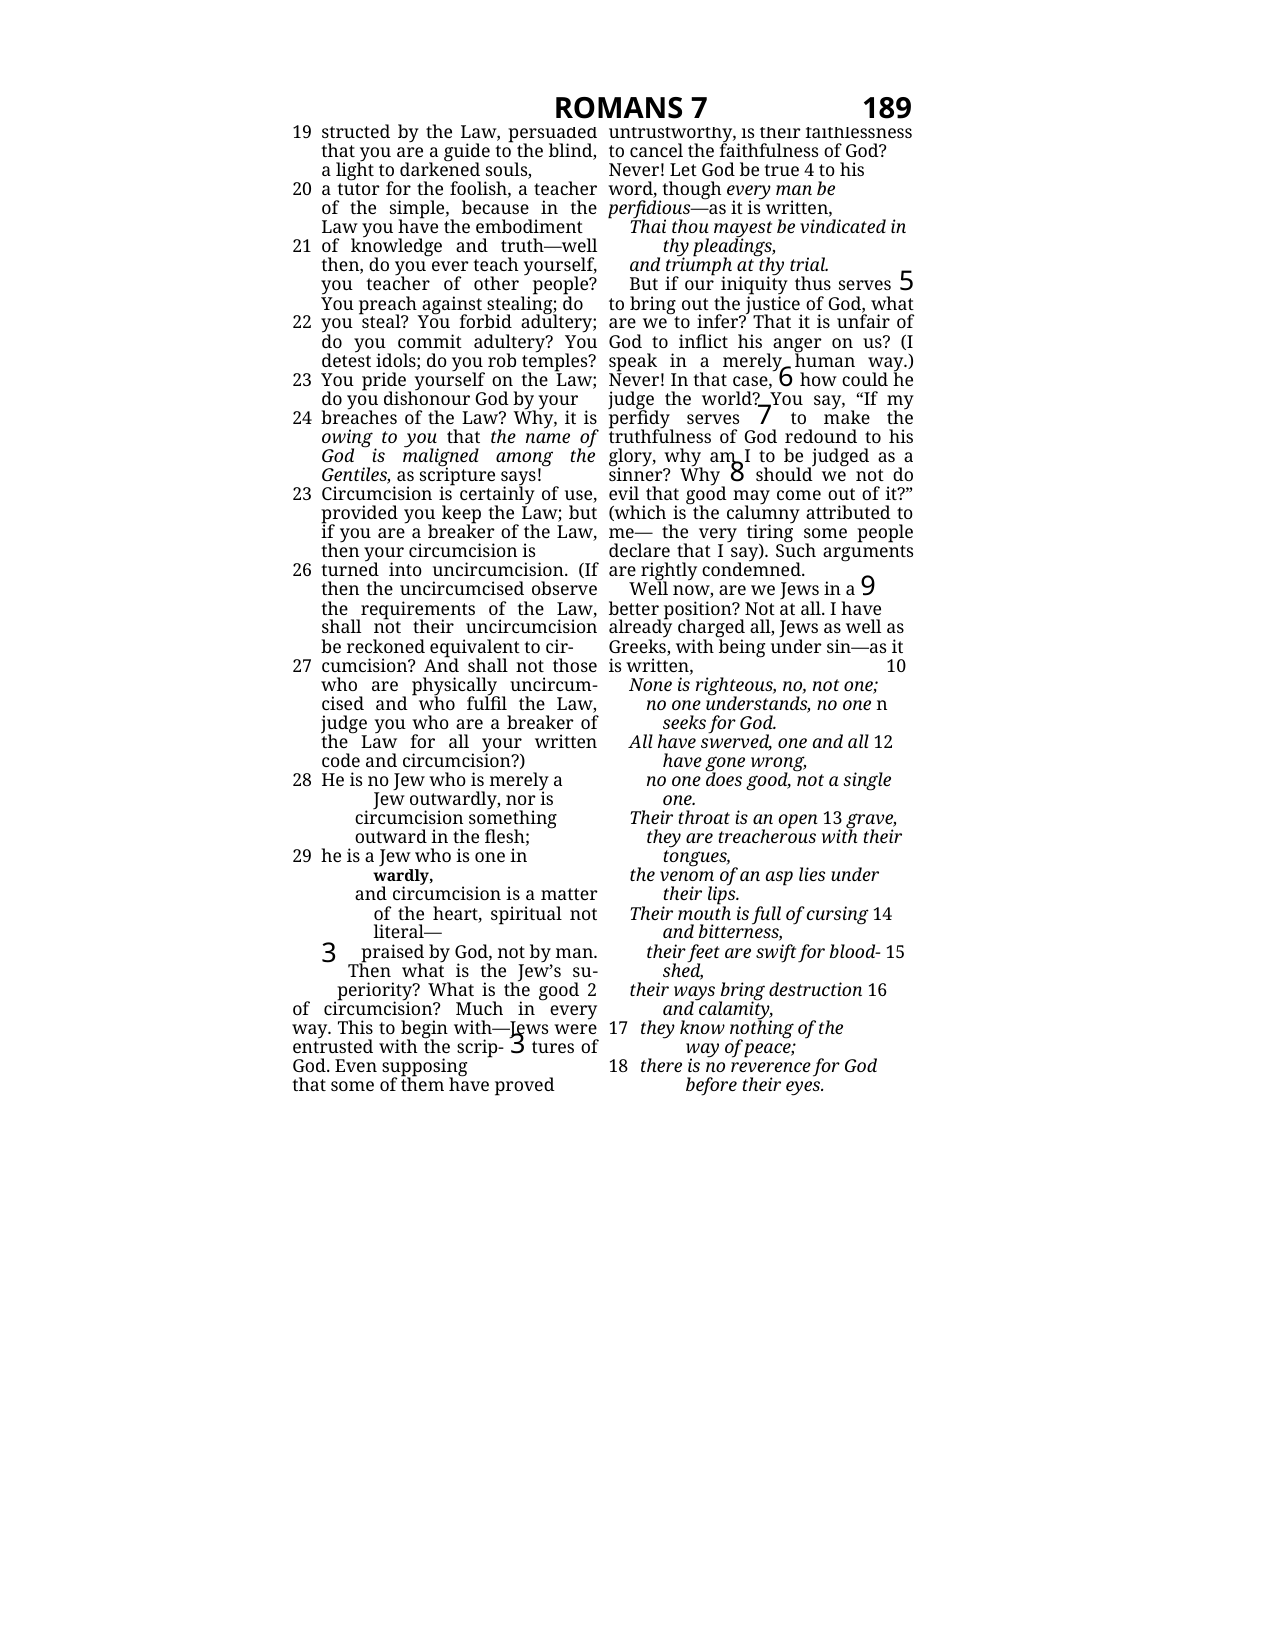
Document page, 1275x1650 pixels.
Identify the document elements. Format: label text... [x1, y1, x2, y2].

text and triumph at thy trial. [629, 257, 914, 276]
text shed, [662, 962, 914, 981]
text no one does good, not a single one. [646, 771, 914, 809]
text before their eyes. [685, 1076, 914, 1095]
text their ways bring destruction 16 and calamity, [629, 981, 914, 1019]
text None is righteous, no, not one; [629, 676, 914, 695]
text they are treacherous with their tongues, [646, 828, 914, 867]
text and circumcision is a matter of the heart, spiritual not literal— [354, 886, 598, 943]
list He is no Jew who is merely a [292, 771, 598, 790]
list You pride yourself on the Law; do you dishonour God by your [292, 371, 598, 409]
text All have swerved, one and all 12 have gone wrong, [629, 733, 914, 771]
text the venom of an asp lies under their lips. [629, 867, 914, 905]
text Thai thou mayest be vindi­cated in thy pleadings, [629, 218, 914, 257]
list of knowledge and truth—well then, do you ever teach yourself, you teacher of other people? You preach against stealing; do [292, 237, 598, 314]
list a tutor for the foolish, a teacher of the simple, because in the Law you have the embodiment [292, 180, 598, 237]
text that some of them have proved [292, 1076, 598, 1095]
text praised by God, not by man. [292, 943, 332, 962]
list breaches of the Law? Why, it is owing to you that the name of God is maligned among the Gentiles, as scripture says! [292, 409, 598, 485]
list he is a Jew who is one in­ [292, 847, 598, 867]
text Their mouth is full of cursing 14 and bitterness, [629, 905, 914, 943]
list you steal? You forbid adultery; do you commit adultery? You detest idols; do you rob temples? [292, 314, 598, 371]
text way of peace; [685, 1038, 914, 1057]
list there is no reverence for God [608, 1057, 914, 1076]
list Circumcision is certainly of use, provided you keep the Law; but if you are a breaker of the Law, then your circumcision is [292, 485, 598, 562]
text Their throat is an open 13 grave, [629, 809, 914, 828]
text untrustworthy, is their faithless­ness to cancel the faithfulness of God? Never! Let God be true 4 to his word, though every man be perfidious—as it is written, [608, 123, 914, 218]
text But if our iniquity thus serves 5 to bring out the justice of God, what are we to infer? That it is unfair of God to inflict his anger on us? (I speak in a merely hu­man way.) Never! In that case, 6 how could he judge the world? You say, “If my perfidy serves 7 to make the truthfulness of God redound to his glory, why am I to be judged as a sinner? Why 8 should we not do evil that good may come out of it?” (which is the calumny attributed to me— the very tiring some people de­clare that I say). Such argu­ments are rightly condemned. [608, 276, 914, 581]
list structed by the Law, persuaded that you are a guide to the blind, a light to darkened souls, [292, 123, 598, 180]
text Jew outwardly, nor is circumcision some­thing outward in the flesh; [354, 790, 598, 847]
list they know nothing of the [608, 1019, 914, 1038]
list cumcision? And shall not those who are physically uncircum­cised and who fulfil the Law, judge you who are a breaker of the Law for all your written code and circumcision?) [292, 657, 598, 771]
list turned into uncircumcision. (If then the uncircumcised observe the requirements of the Law, shall not their uncircumcision be reckoned equivalent to cir- [292, 562, 598, 657]
text Well now, are we Jews in a 9 better position? Not at all. I have already charged all, Jews as well as Greeks, with being un­der sin—as it is written, 10 [608, 581, 914, 676]
text their feet are swift for blood- 15 [646, 943, 914, 962]
text 3 Then what is the Jew’s su­periority? What is the good 2 of circumcision? Much in every way. This to begin with—Jews were entrusted with the scrip- 3 tures of God. Even supposing [292, 962, 598, 1076]
text praised by God, not by man. [331, 943, 598, 962]
text wardly, [354, 867, 598, 886]
text no one understands, no one n seeks for God. [646, 695, 914, 733]
